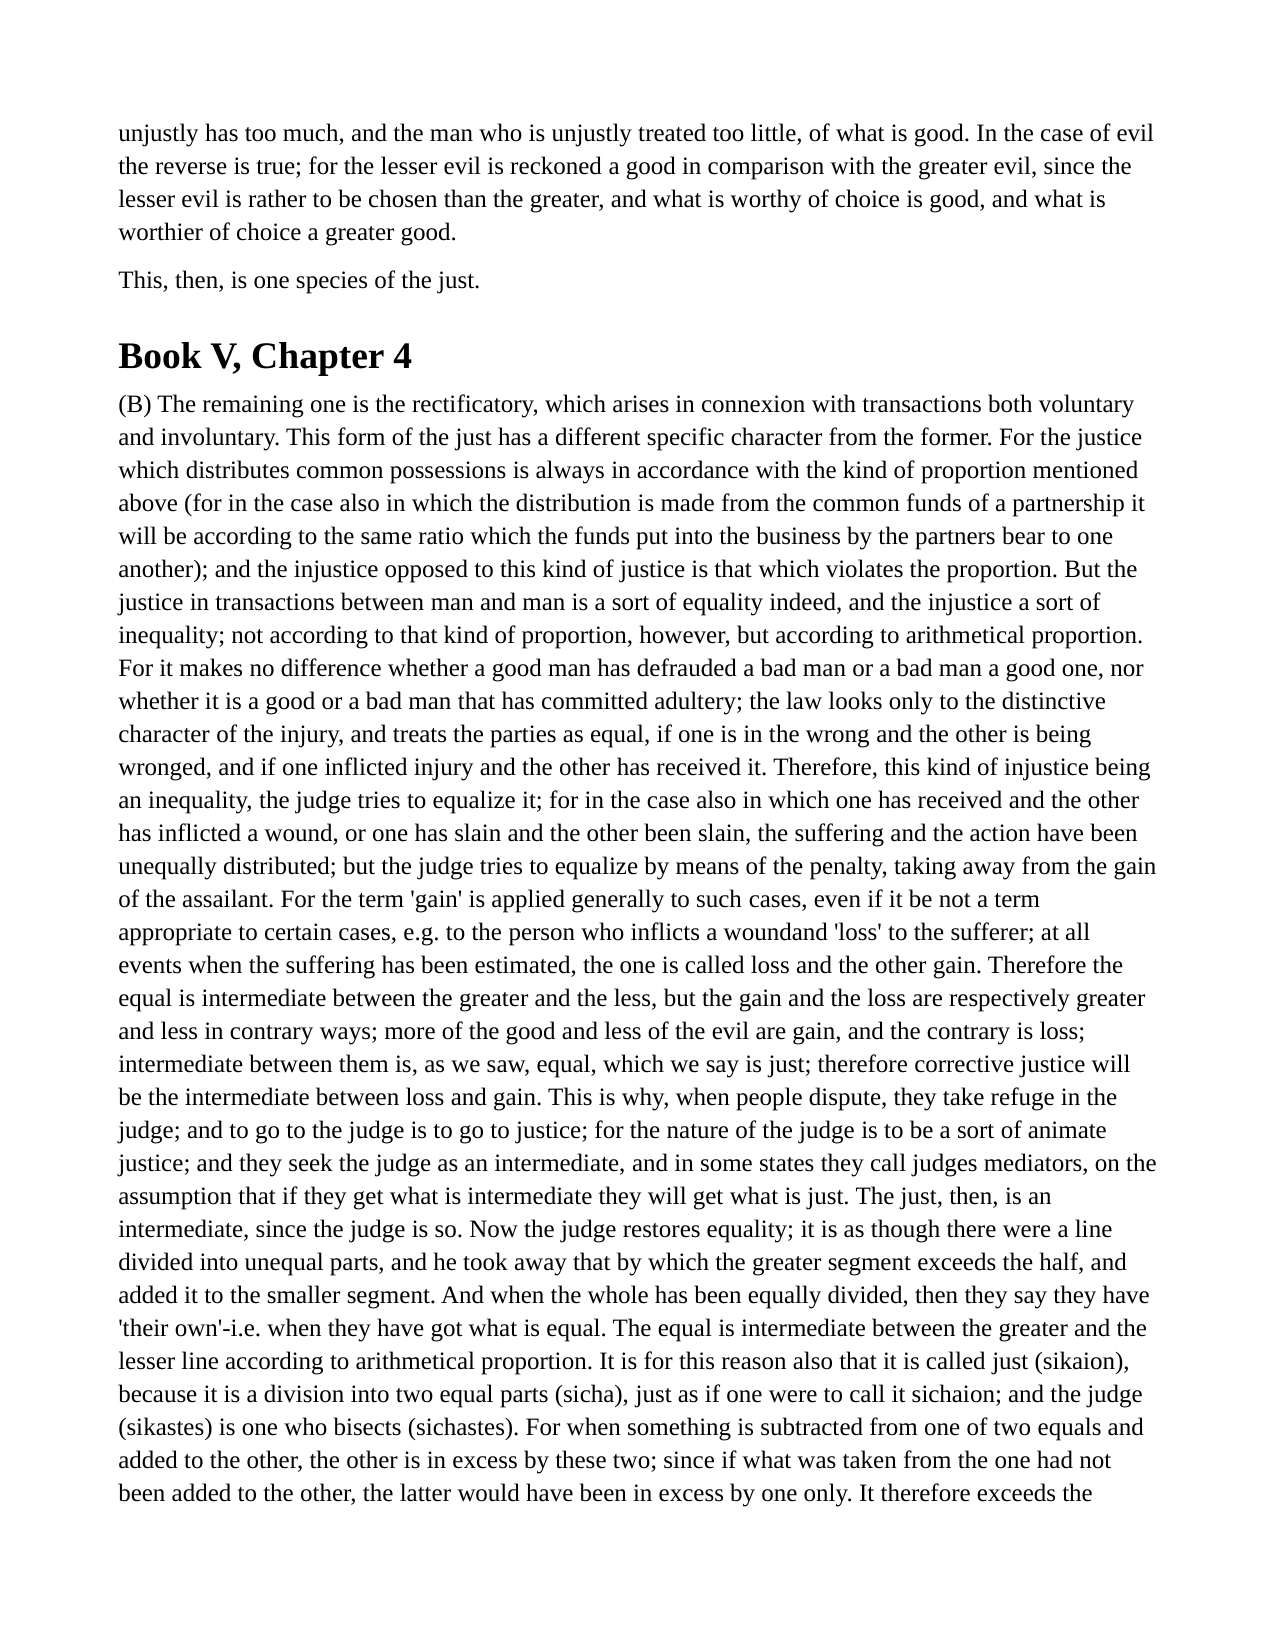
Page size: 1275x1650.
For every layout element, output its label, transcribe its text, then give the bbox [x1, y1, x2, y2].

text This, then, is one species of the just. [118, 265, 1157, 293]
text unjustly has too much, and the man who is unjustly treated too little, of what is good. In the case of evil the reverse is true; for the lesser evil is reckoned a good in comparison with the greater evil, since the lesser evil is rather to be chosen than the greater, and what is worthy of choice is good, and what is worthier of choice a greater good. [118, 118, 1157, 246]
text (B) The remaining one is the rectificatory, which arises in connexion with transactions both voluntary and involuntary. This form of the just has a different specific character from the former. For the justice which distributes common possessions is always in accordance with the kind of proportion mentioned above (for in the case also in which the distribution is made from the common funds of a partnership it will be according to the same ratio which the funds put into the business by the partners bear to one another); and the injustice opposed to this kind of justice is that which violates the proportion. But the justice in transactions between man and man is a sort of equality indeed, and the injustice a sort of inequality; not according to that kind of proportion, however, but according to arithmetical proportion. For it makes no difference whether a good man has defrauded a bad man or a bad man a good one, nor whether it is a good or a bad man that has committed adultery; the law looks only to the distinctive character of the injury, and treats the parties as equal, if one is in the wrong and the other is being wronged, and if one inflicted injury and the other has received it. Therefore, this kind of injustice being an inequality, the judge tries to equalize it; for in the case also in which one has received and the other has inflicted a wound, or one has slain and the other been slain, the suffering and the action have been unequally distributed; but the judge tries to equalize by means of the penalty, taking away from the gain of the assailant. For the term 'gain' is applied generally to such cases, even if it be not a term appropriate to certain cases, e.g. to the person who inflicts a woundand 'loss' to the sufferer; at all events when the suffering has been estimated, the one is called loss and the other gain. Therefore the equal is intermediate between the greater and the less, but the gain and the loss are respectively greater and less in contrary ways; more of the good and less of the evil are gain, and the contrary is loss; intermediate between them is, as we saw, equal, which we say is just; therefore corrective justice will be the intermediate between loss and gain. This is why, when people dispute, they take refuge in the judge; and to go to the judge is to go to justice; for the nature of the judge is to be a sort of animate justice; and they seek the judge as an intermediate, and in some states they call judges mediators, on the assumption that if they get what is intermediate they will get what is just. The just, then, is an intermediate, since the judge is so. Now the judge restores equality; it is as though there were a line divided into unequal parts, and he took away that by which the greater segment exceeds the half, and added it to the smaller segment. And when the whole has been equally divided, then they say they have 'their own'-i.e. when they have got what is equal. The equal is intermediate between the greater and the lesser line according to arithmetical proportion. It is for this reason also that it is called just (sikaion), because it is a division into two equal parts (sicha), just as if one were to call it sichaion; and the judge (sikastes) is one who bisects (sichastes). For when something is subtracted from one of two equals and added to the other, the other is in excess by these two; since if what was taken from the one had not been added to the other, the latter would have been in excess by one only. It therefore exceeds the [118, 389, 1157, 1507]
subtitle Book V, Chapter 4 [118, 333, 1157, 376]
